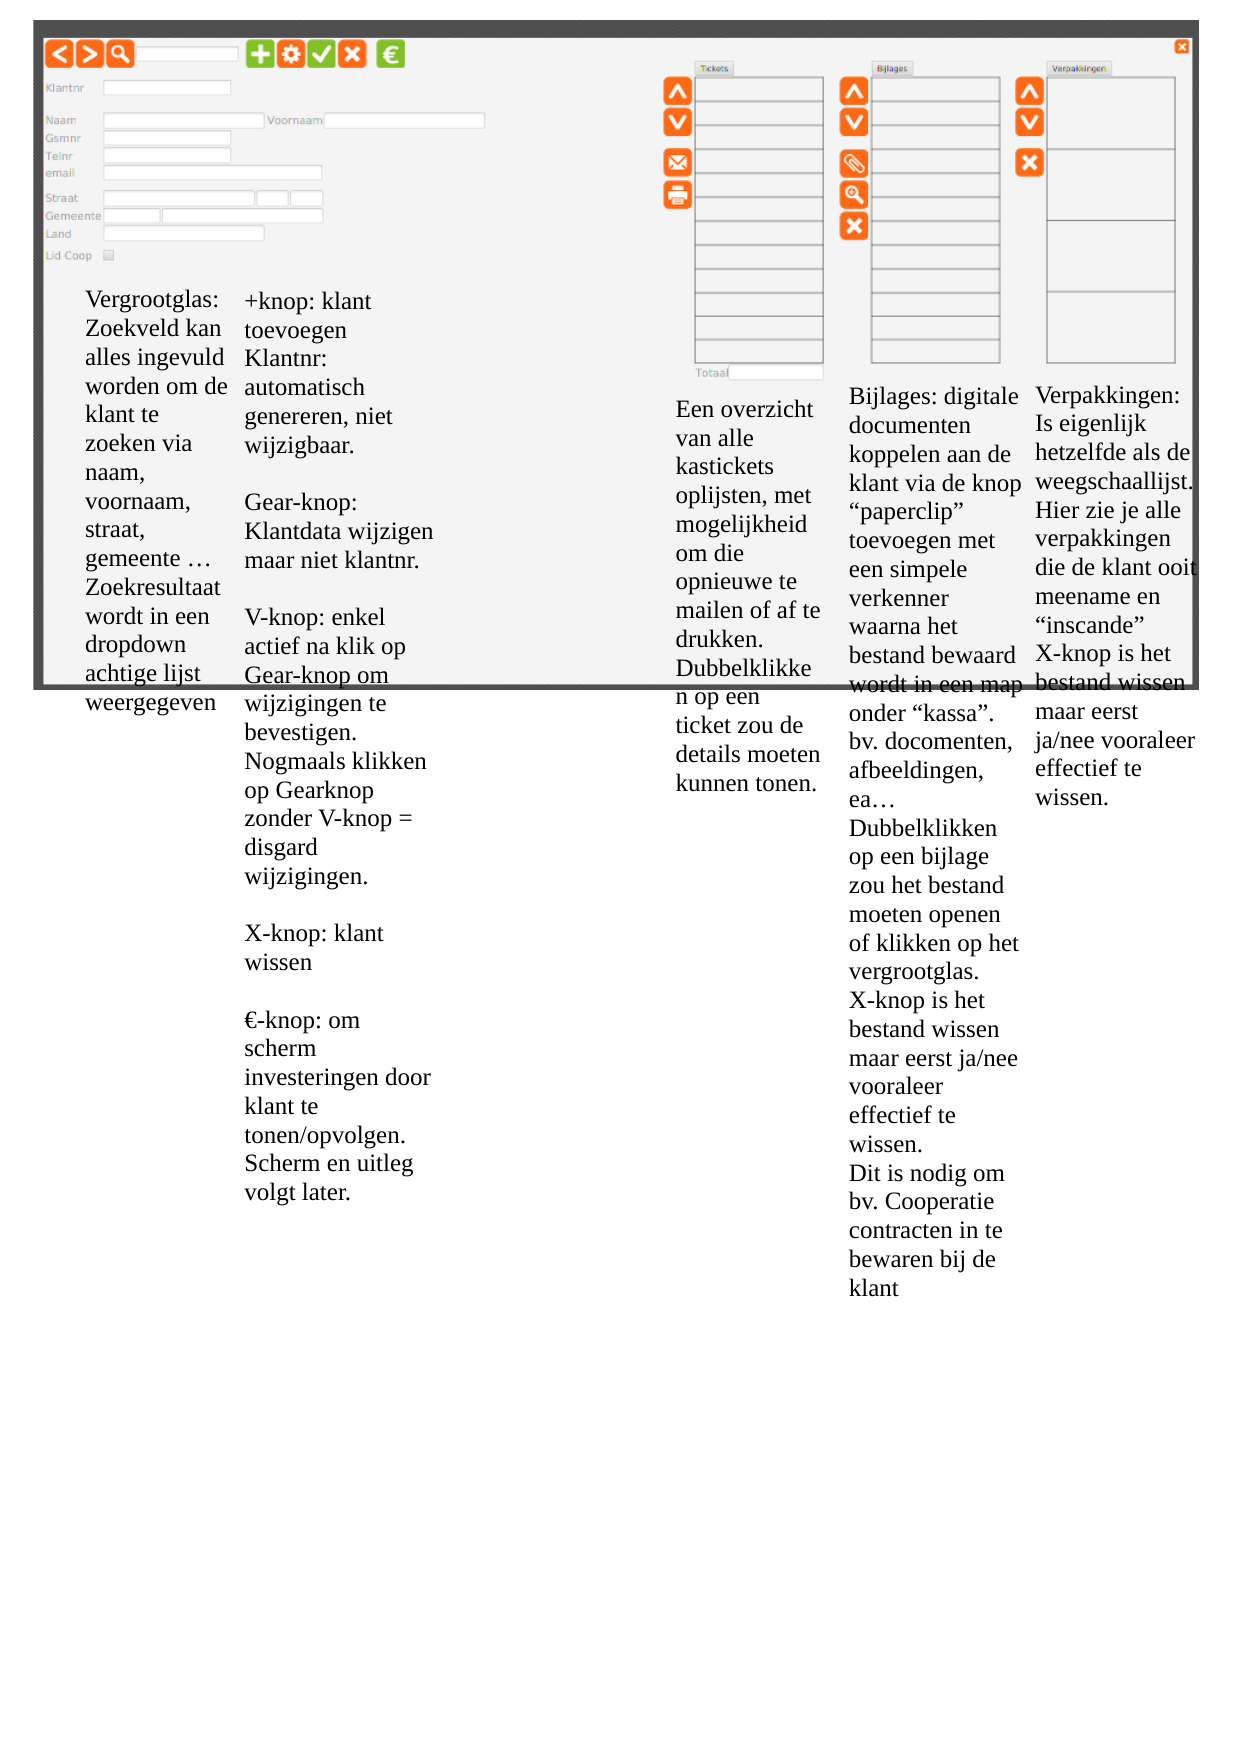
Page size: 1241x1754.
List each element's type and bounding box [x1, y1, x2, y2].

picture [984, 682, 989, 690]
picture [991, 682, 996, 690]
picture [1039, 680, 1044, 689]
picture [1177, 680, 1182, 690]
picture [33, 20, 1199, 690]
picture [1014, 682, 1019, 690]
picture [1090, 680, 1095, 690]
picture [965, 682, 970, 690]
picture [924, 682, 929, 690]
